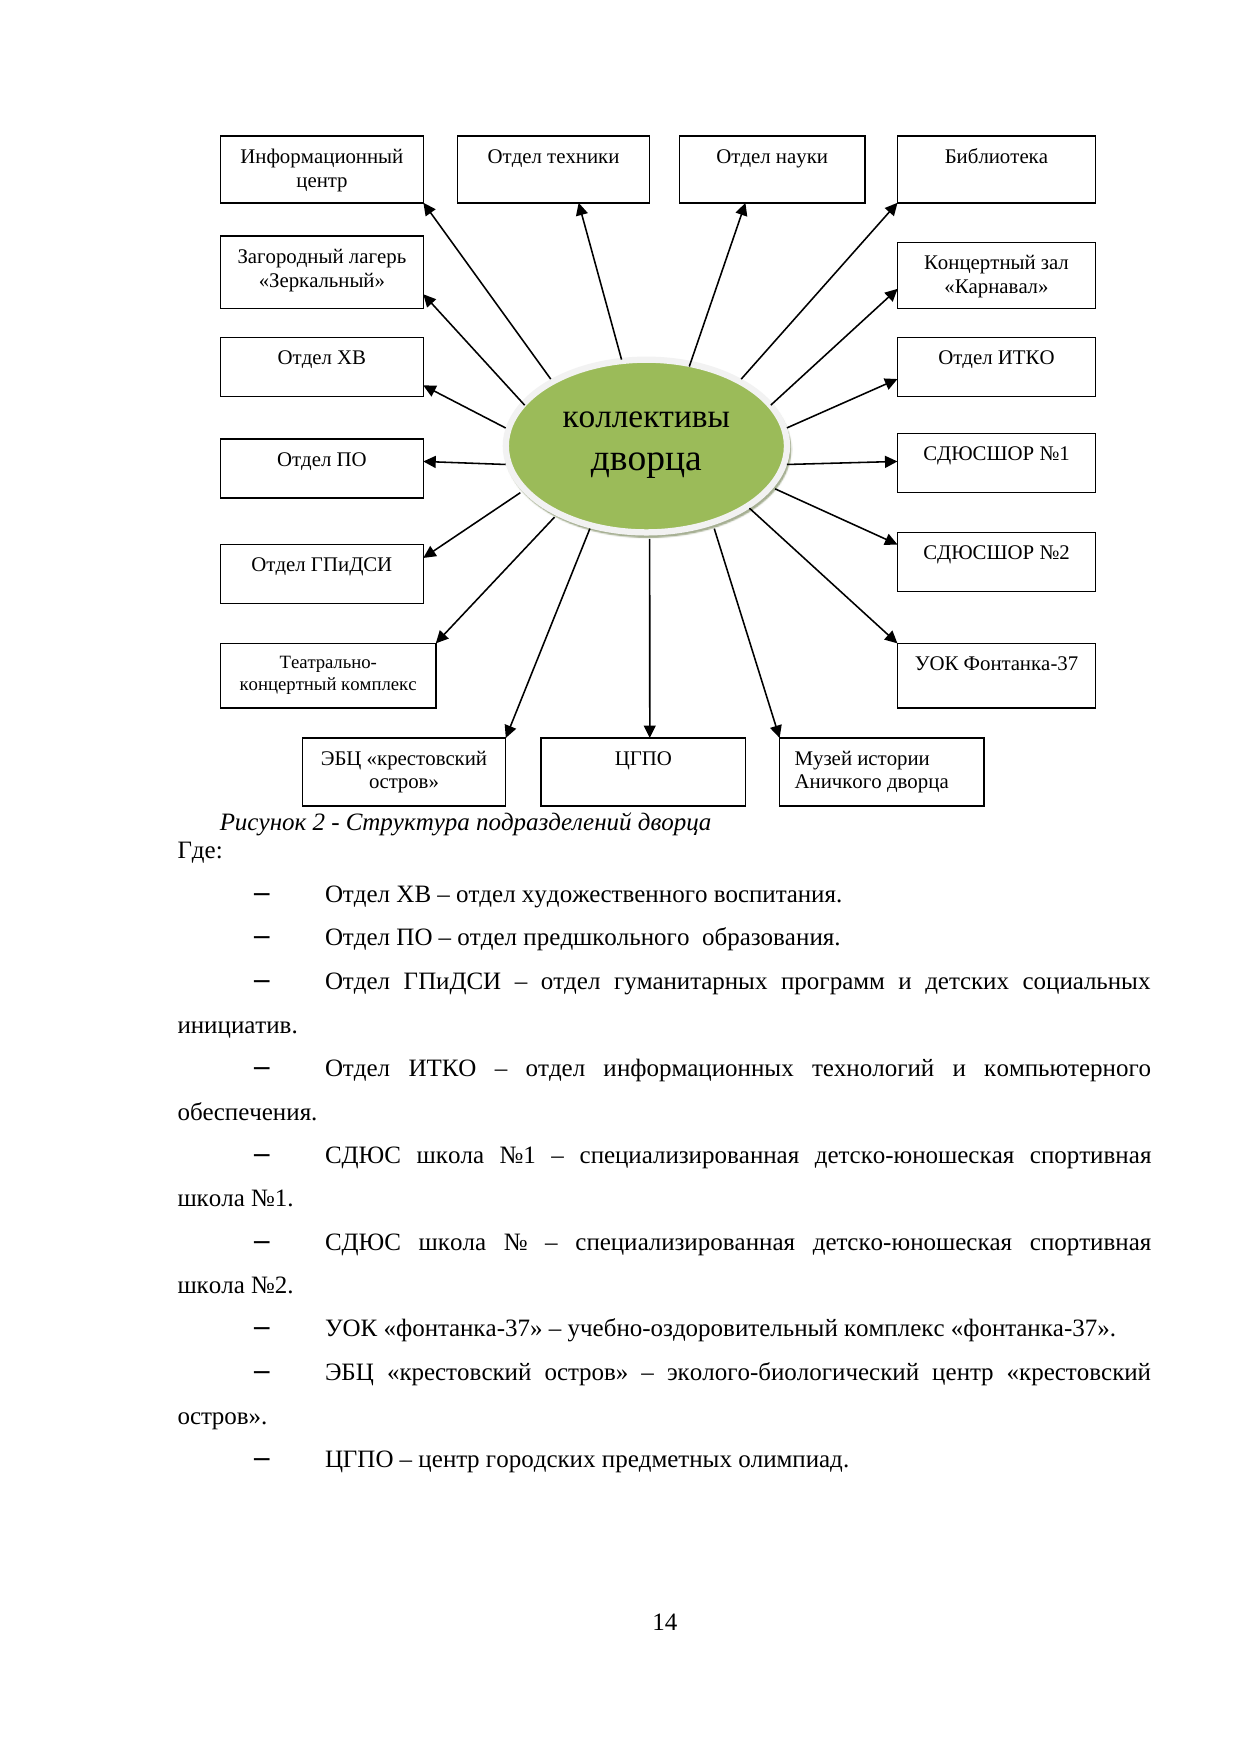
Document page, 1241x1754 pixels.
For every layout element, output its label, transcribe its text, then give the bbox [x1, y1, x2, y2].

list Где: [177, 161, 1152, 864]
list Отдел ИТКО – отдел информационных технологий и компьютерного обеспечения. [177, 1053, 1152, 1126]
list ЭБЦ «крестовский остров» – эколого-биологический центр «крестовский остров». [177, 1357, 1152, 1430]
list УОК «фонтанка-37» – учебно-оздоровительный комплекс «фонтанка-37». [177, 1313, 1152, 1343]
list СДЮС школа №1 – специализированная детско-юношеская спортивная школа №1. [177, 1140, 1152, 1212]
list Отдел ХВ – отдел художественного воспитания. [177, 879, 1152, 908]
list СДЮС школа № – специализированная детско-юношеская спортивная школа №2. [177, 1227, 1152, 1299]
text Рисунок 2 - Структура подразделений дворца [219, 148, 1096, 836]
list ЦГПО – центр городских предметных олимпиад. [177, 1444, 1152, 1473]
list Отдел ПО – отдел предшкольного образования. [177, 922, 1152, 952]
list Отдел ГПиДСИ – отдел гуманитарных программ и детских социальных инициатив. [177, 966, 1152, 1039]
